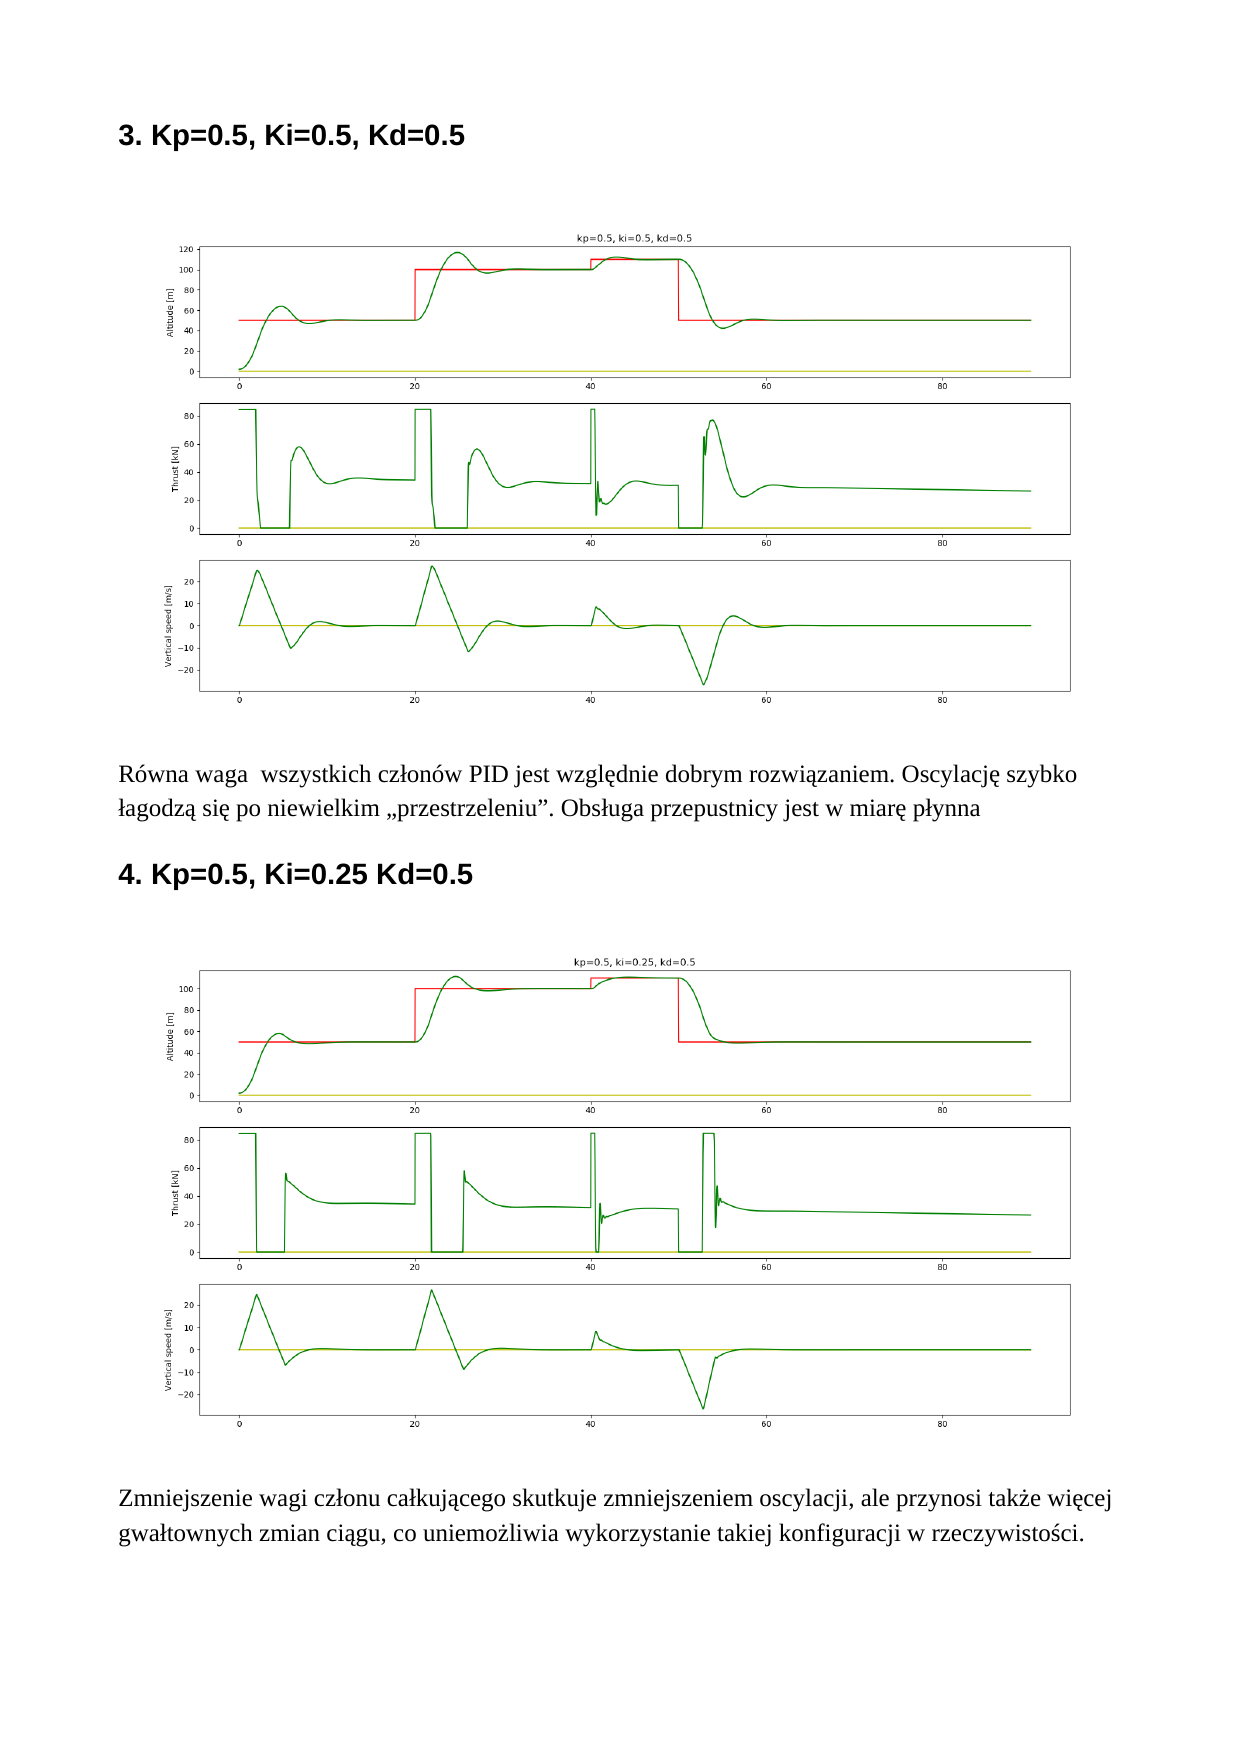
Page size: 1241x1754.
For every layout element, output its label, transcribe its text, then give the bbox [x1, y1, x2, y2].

text [118, 164, 1122, 177]
subtitle 3. Kp=0.5, Ki=0.5, Kd=0.5 [118, 118, 1122, 152]
picture [59, 177, 1182, 754]
picture [59, 901, 1182, 1478]
text Zmniejszenie wagi członu całkującego skutkuje zmniejszeniem oscylacji, ale przynosi także więcej gwałtownych zmian ciągu, co uniemożliwia wykorzystanie takiej konfiguracji w rzeczywistości. [118, 1478, 1122, 1547]
text Równa waga wszystkich członów PID jest względnie dobrym rozwiązaniem. Oscylację szybko łagodzą się po niewielkim „przestrzeleniu”. Obsługa przepustnicy jest w miarę płynna [118, 754, 1122, 822]
subtitle 4. Kp=0.5, Ki=0.25 Kd=0.5 [118, 857, 1122, 891]
